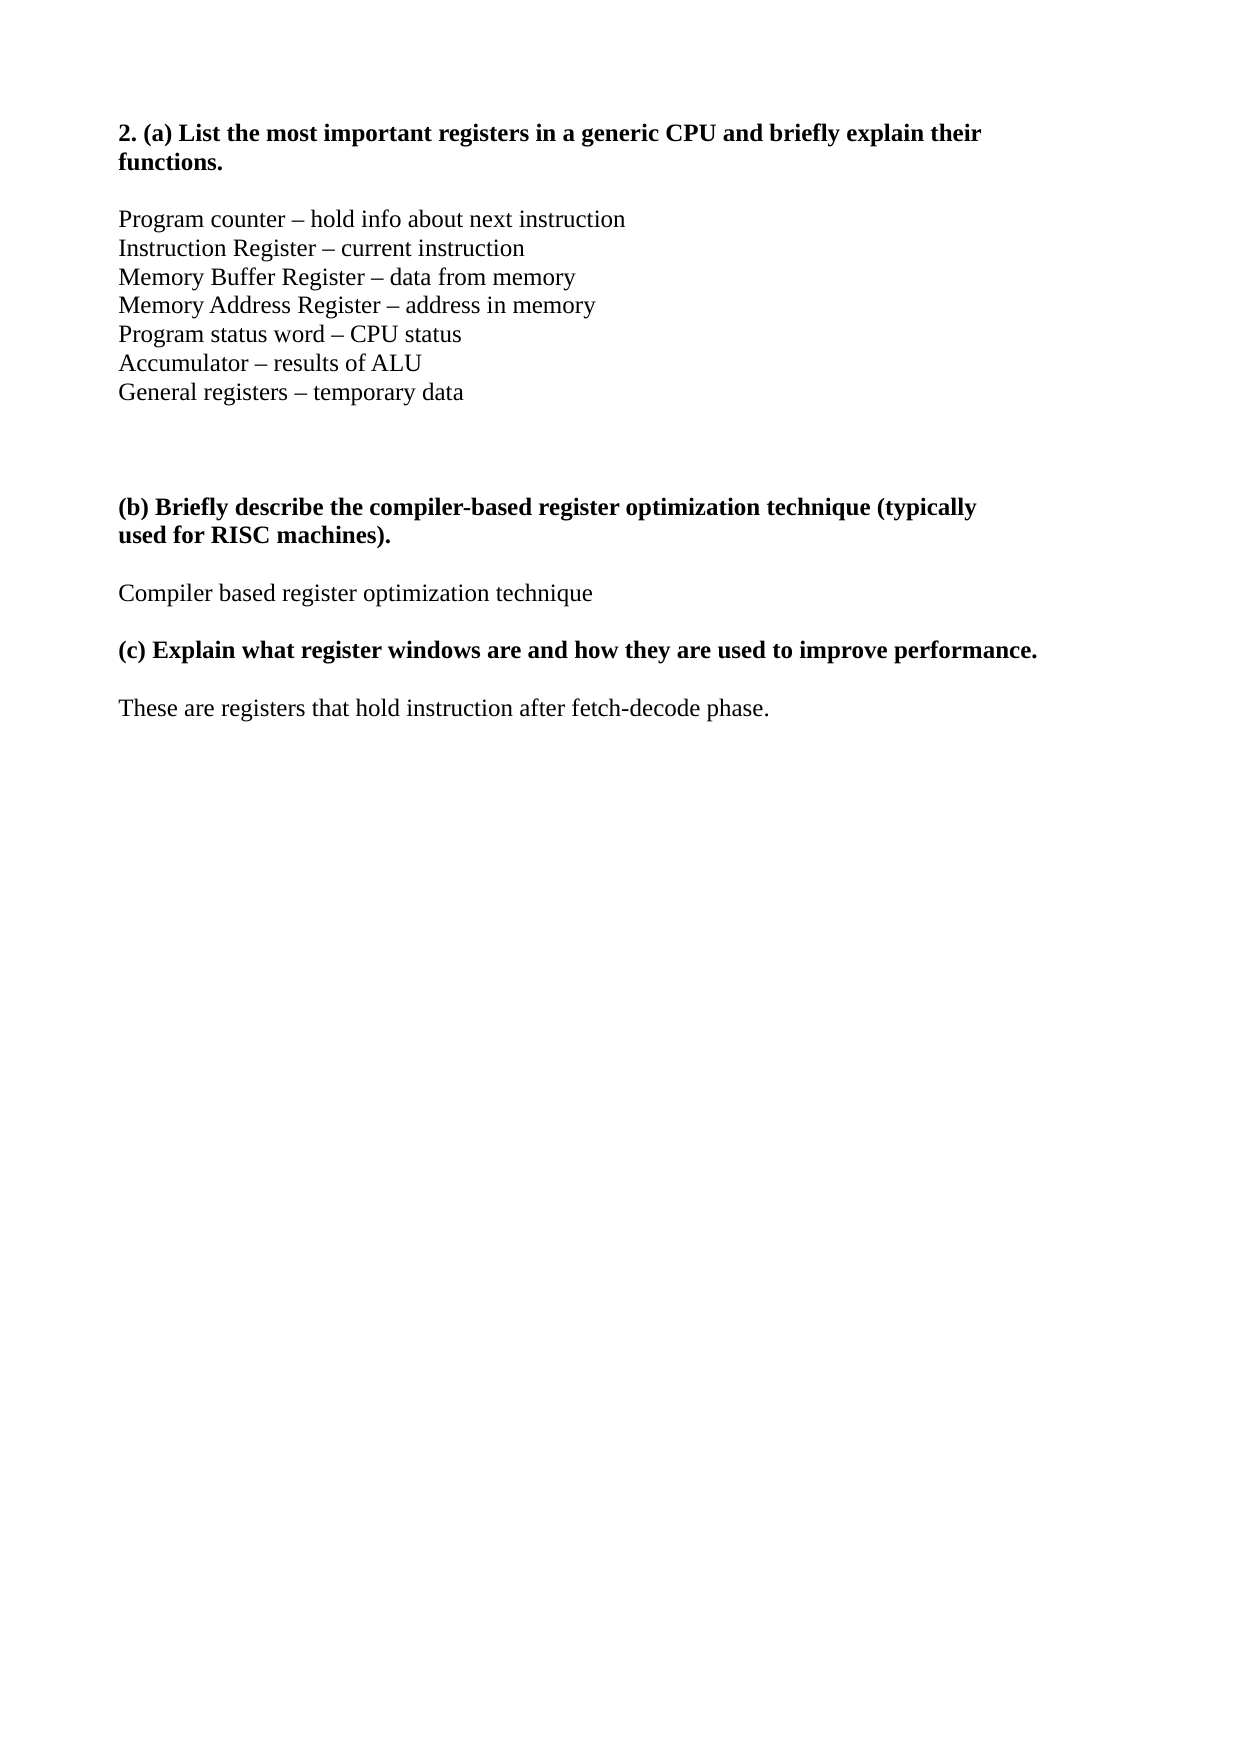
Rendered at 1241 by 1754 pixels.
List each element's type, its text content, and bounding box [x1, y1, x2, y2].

text Program status word – CPU status [118, 319, 1122, 348]
text Instruction Register – current instruction [118, 233, 1122, 262]
text General registers – temporary data [118, 377, 1122, 406]
text 2. (a) List the most important registers in a generic CPU and briefly explain their [118, 118, 1122, 147]
text Memory Buffer Register – data from memory [118, 262, 1122, 291]
text Memory Address Register – address in memory [118, 291, 1122, 319]
text (b) Briefly describe the compiler-based register optimization technique (typically [118, 492, 1122, 521]
text Program counter – hold info about next instruction [118, 204, 1122, 233]
text These are registers that hold instruction after fetch-decode phase. [118, 693, 1122, 722]
text Compiler based register optimization technique [118, 578, 1122, 607]
text (c) Explain what register windows are and how they are used to improve performance. [118, 636, 1122, 664]
text used for RISC machines). [118, 521, 1122, 549]
text Accumulator – results of ALU [118, 348, 1122, 377]
text functions. [118, 147, 1122, 176]
